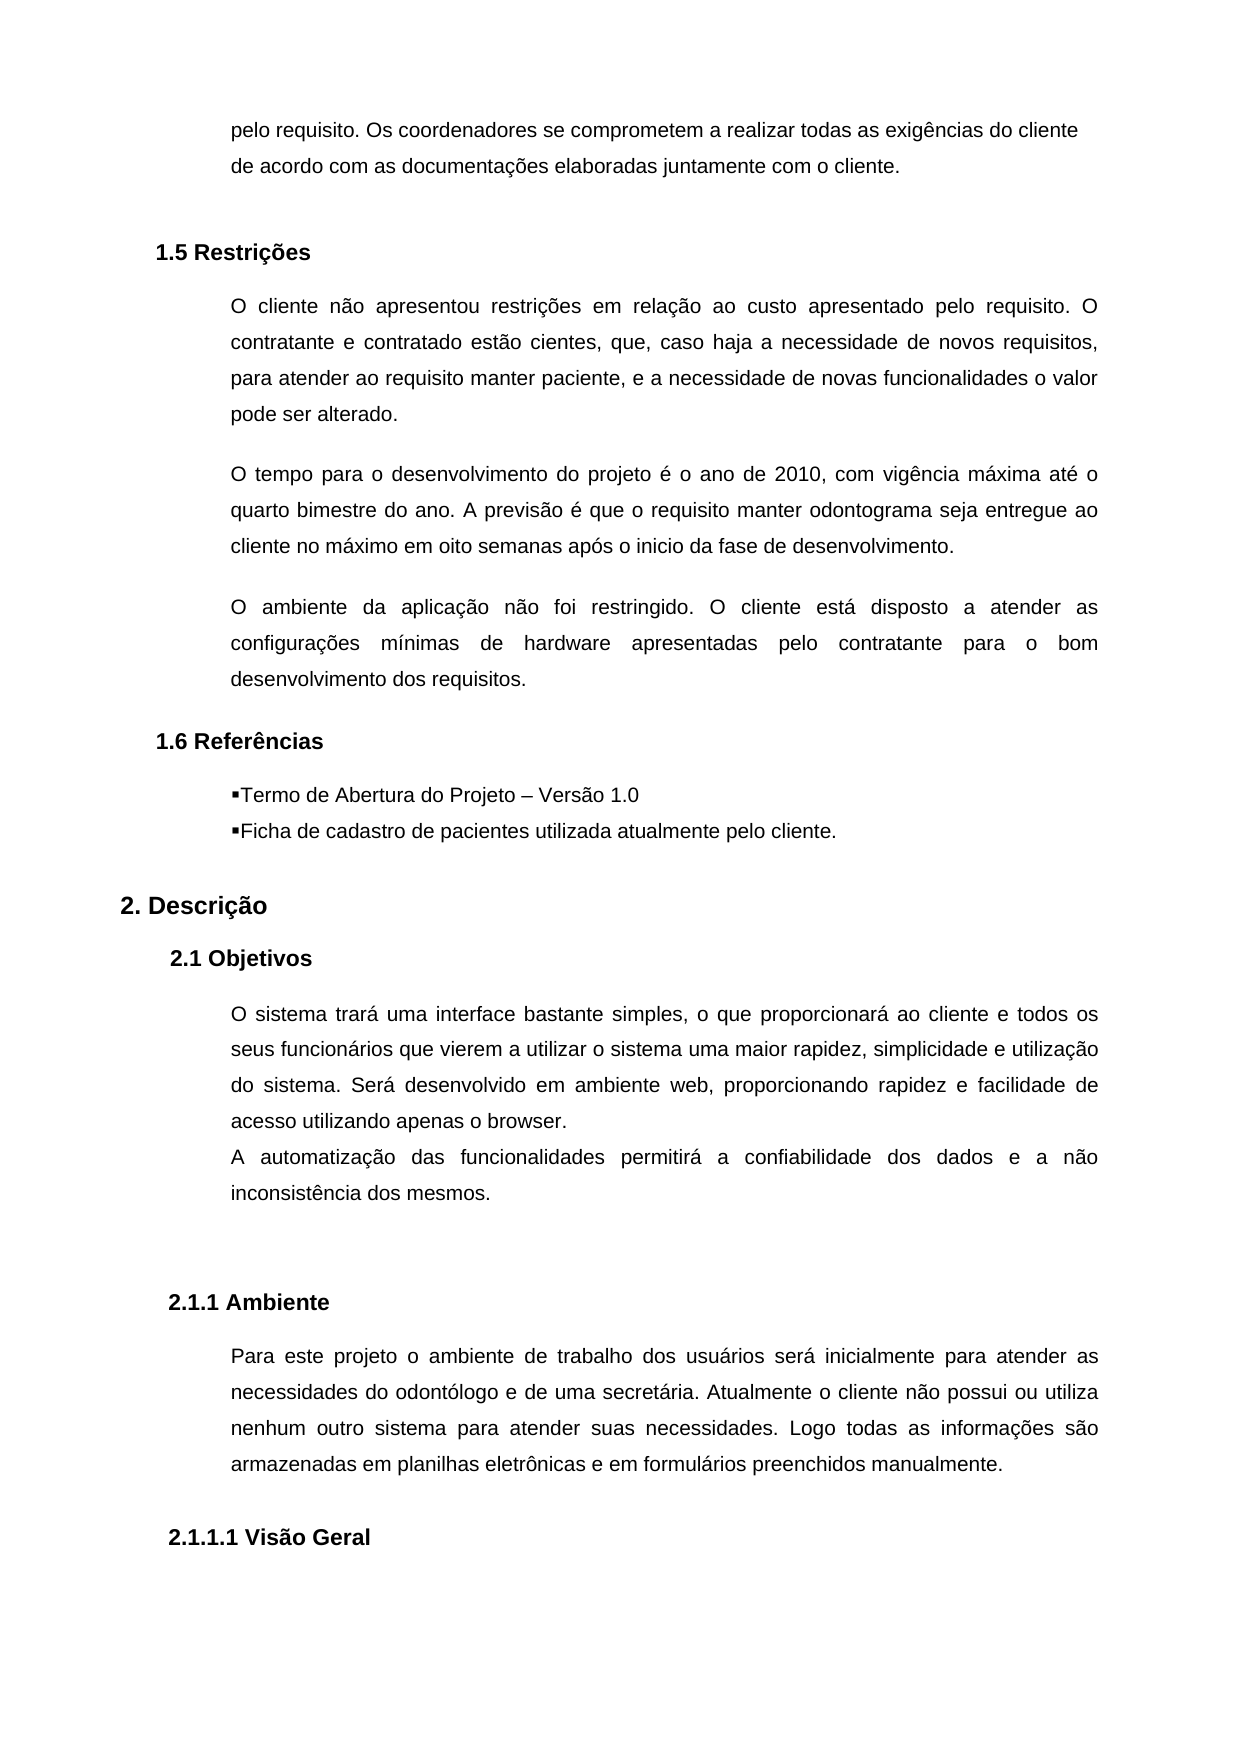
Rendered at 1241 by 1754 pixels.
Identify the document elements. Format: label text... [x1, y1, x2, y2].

subtitle Ambiente [168, 1289, 1100, 1315]
subtitle Restrições [155, 238, 1100, 265]
list Termo de Abertura do Projeto – Versão 1.0 [231, 783, 1100, 807]
text A automatização das funcionalidades permitirá a confiabilidade dos dados e a não inconsistência dos mesmos. [231, 1145, 1100, 1205]
text O cliente não apresentou restrições em relação ao custo apresentado pelo requisito. O contratante e contratado estão cientes, que, caso haja a necessidade de novos requisitos, para atender ao requisito manter paciente, e a necessidade de novas funcionalidades o valor pode ser alterado. [230, 293, 1100, 425]
subtitle Objetivos [168, 945, 1100, 971]
text O ambiente da aplicação não foi restringido. O cliente está disposto a atender as configurações mínimas de hardware apresentadas pelo contratante para o bom desenvolvimento dos requisitos. [230, 595, 1100, 691]
subtitle Referências [156, 728, 1100, 754]
text O tempo para o desenvolvimento do projeto é o ano de 2010, com vigência máxima até o quarto bimestre do ano. A previsão é que o requisito manter odontograma seja entregue ao cliente no máximo em oito semanas após o inicio da fase de desenvolvimento. [230, 462, 1100, 558]
text pelo requisito. Os coordenadores se comprometem a realizar todas as exigências do cliente de acordo com as documentações elaboradas juntamente com o cliente. [231, 118, 1100, 178]
text O sistema trará uma interface bastante simples, o que proporcionará ao cliente e todos os seus funcionários que vierem a utilizar o sistema uma maior rapidez, simplicidade e utilização do sistema. Será desenvolvido em ambiente web, proporcionando rapidez e facilidade de acesso utilizando apenas o browser. [231, 1001, 1100, 1133]
text Para este projeto o ambiente de trabalho dos usuários será inicialmente para atender as necessidades do odontólogo e de uma secretária. Atualmente o cliente não possui ou utiliza nenhum outro sistema para atender suas necessidades. Logo todas as informações são armazenadas em planilhas eletrônicas e em formulários preenchidos manualmente. [231, 1344, 1100, 1476]
subtitle Visão Geral [168, 1524, 1100, 1550]
list Ficha de cadastro de pacientes utilizada atualmente pelo cliente. [231, 819, 1100, 843]
subtitle 2. Descrição [70, 891, 1100, 920]
